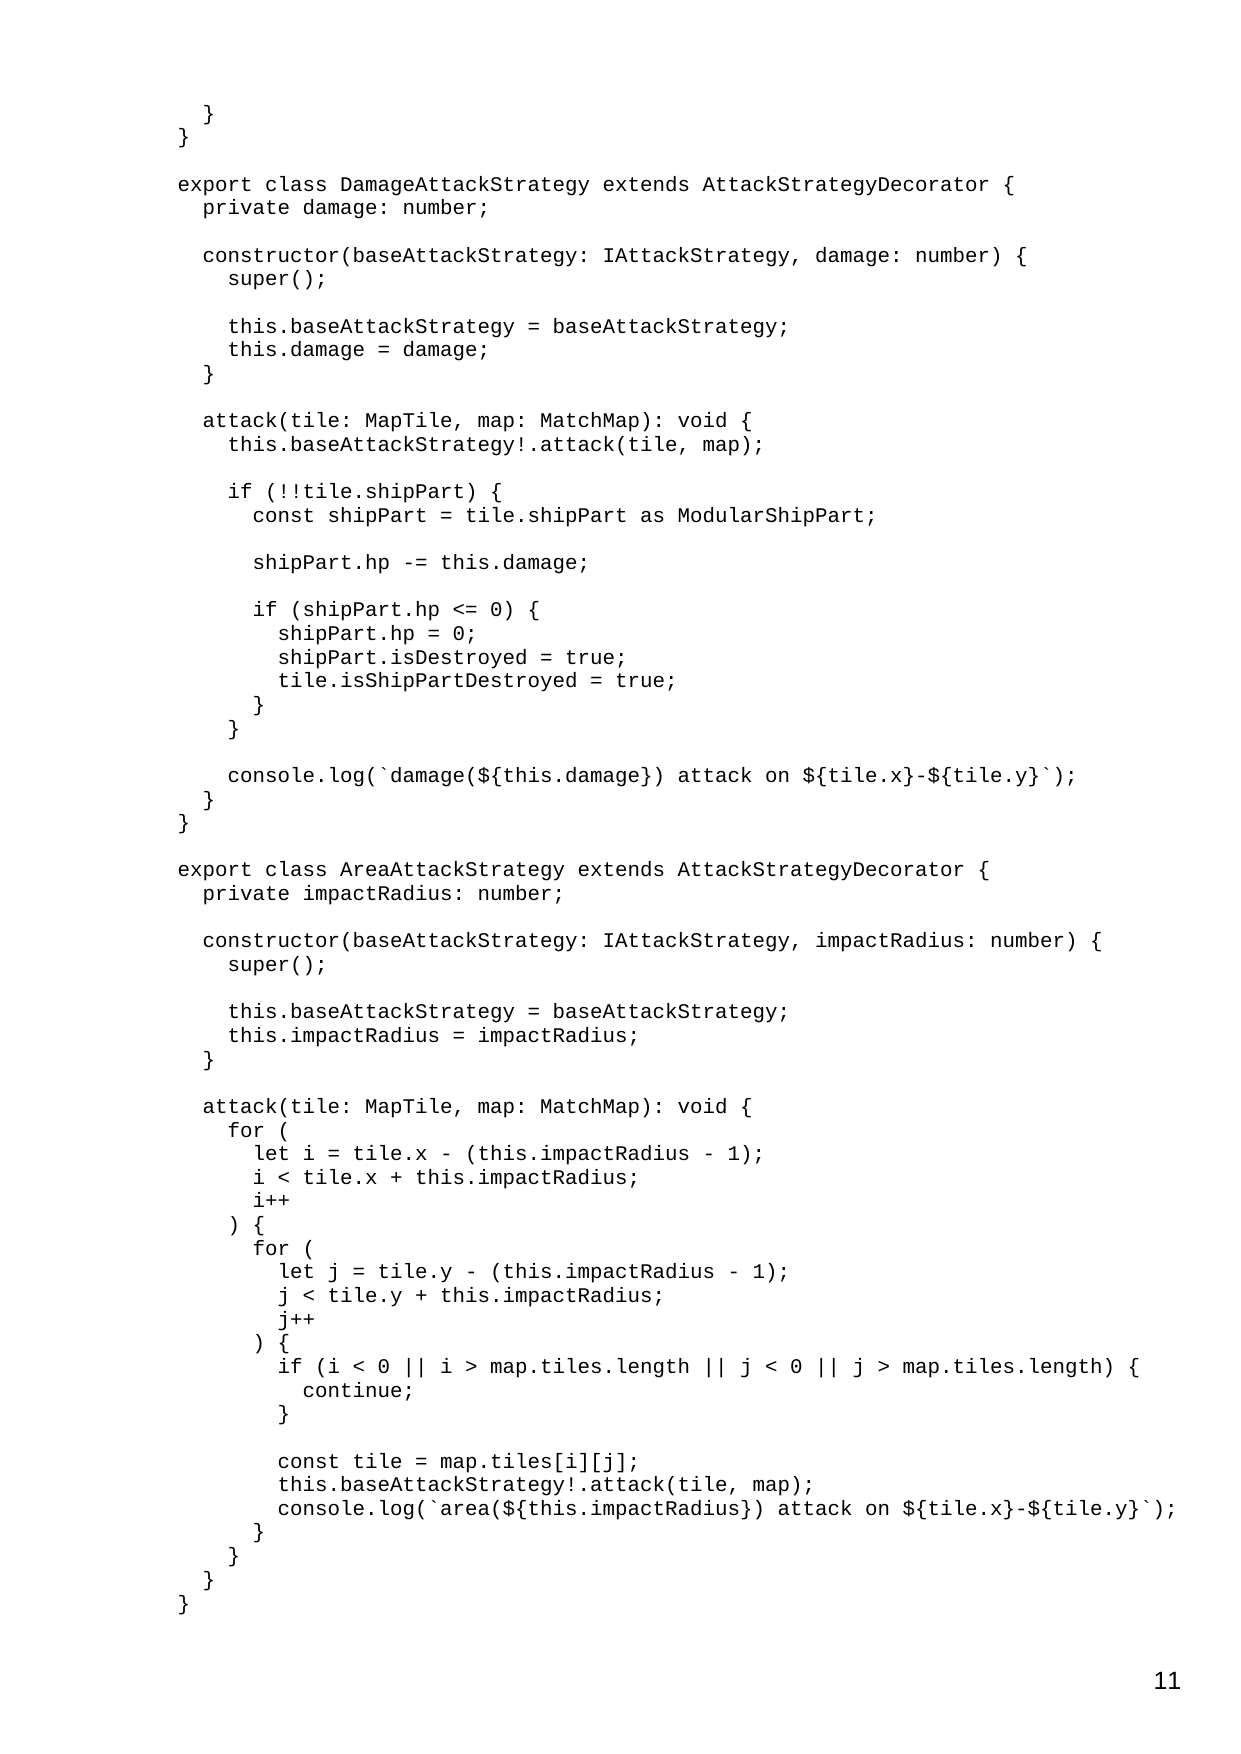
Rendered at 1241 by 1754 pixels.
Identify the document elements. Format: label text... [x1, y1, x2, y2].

text if (i < 0 || i > map.tiles.length || j < 0 || j > map.tiles.length) { [177, 1356, 1181, 1380]
text } [177, 1569, 1181, 1592]
text j++ [177, 1309, 1181, 1332]
text for ( [177, 1119, 1181, 1143]
text } [177, 363, 1181, 387]
text if (!!tile.shipPart) { [177, 481, 1181, 505]
text export class AreaAttackStrategy extends AttackStrategyDecorator { [177, 859, 1181, 883]
text } [177, 1592, 1181, 1616]
text constructor(baseAttackStrategy: IAttackStrategy, impactRadius: number) { [177, 930, 1181, 954]
text } [177, 1522, 1181, 1545]
text i < tile.x + this.impactRadius; [177, 1167, 1181, 1191]
text this.baseAttackStrategy!.attack(tile, map); [177, 434, 1181, 457]
text this.impactRadius = impactRadius; [177, 1025, 1181, 1049]
text shipPart.hp -= this.damage; [177, 552, 1181, 576]
text i++ [177, 1191, 1181, 1214]
text const tile = map.tiles[i][j]; [177, 1451, 1181, 1474]
text } [177, 126, 1181, 150]
text this.baseAttackStrategy!.attack(tile, map); [177, 1474, 1181, 1498]
text } [177, 718, 1181, 741]
text private damage: number; [177, 197, 1181, 221]
text const shipPart = tile.shipPart as ModularShipPart; [177, 505, 1181, 528]
text let j = tile.y - (this.impactRadius - 1); [177, 1261, 1181, 1285]
text } [177, 694, 1181, 718]
text this.baseAttackStrategy = baseAttackStrategy; [177, 316, 1181, 339]
text } [177, 1049, 1181, 1072]
text } [177, 1403, 1181, 1427]
text ) { [177, 1332, 1181, 1356]
text } [177, 788, 1181, 812]
text export class DamageAttackStrategy extends AttackStrategyDecorator { [177, 174, 1181, 197]
text private impactRadius: number; [177, 883, 1181, 907]
text constructor(baseAttackStrategy: IAttackStrategy, damage: number) { [177, 245, 1181, 268]
text } [177, 1545, 1181, 1569]
text this.baseAttackStrategy = baseAttackStrategy; [177, 1001, 1181, 1025]
text this.damage = damage; [177, 339, 1181, 363]
text shipPart.hp = 0; [177, 623, 1181, 647]
text tile.isShipPartDestroyed = true; [177, 670, 1181, 694]
text if (shipPart.hp <= 0) { [177, 599, 1181, 623]
text ) { [177, 1214, 1181, 1238]
text attack(tile: MapTile, map: MatchMap): void { [177, 1096, 1181, 1119]
text continue; [177, 1380, 1181, 1403]
text super(); [177, 268, 1181, 292]
text let i = tile.x - (this.impactRadius - 1); [177, 1143, 1181, 1167]
text console.log(`area(${this.impactRadius}) attack on ${tile.x}-${tile.y}`); [177, 1498, 1181, 1522]
text j < tile.y + this.impactRadius; [177, 1285, 1181, 1309]
text shipPart.isDestroyed = true; [177, 647, 1181, 670]
text } [177, 103, 1181, 126]
text super(); [177, 954, 1181, 978]
text attack(tile: MapTile, map: MatchMap): void { [177, 410, 1181, 434]
text console.log(`damage(${this.damage}) attack on ${tile.x}-${tile.y}`); [177, 765, 1181, 788]
text for ( [177, 1238, 1181, 1261]
text } [177, 812, 1181, 836]
